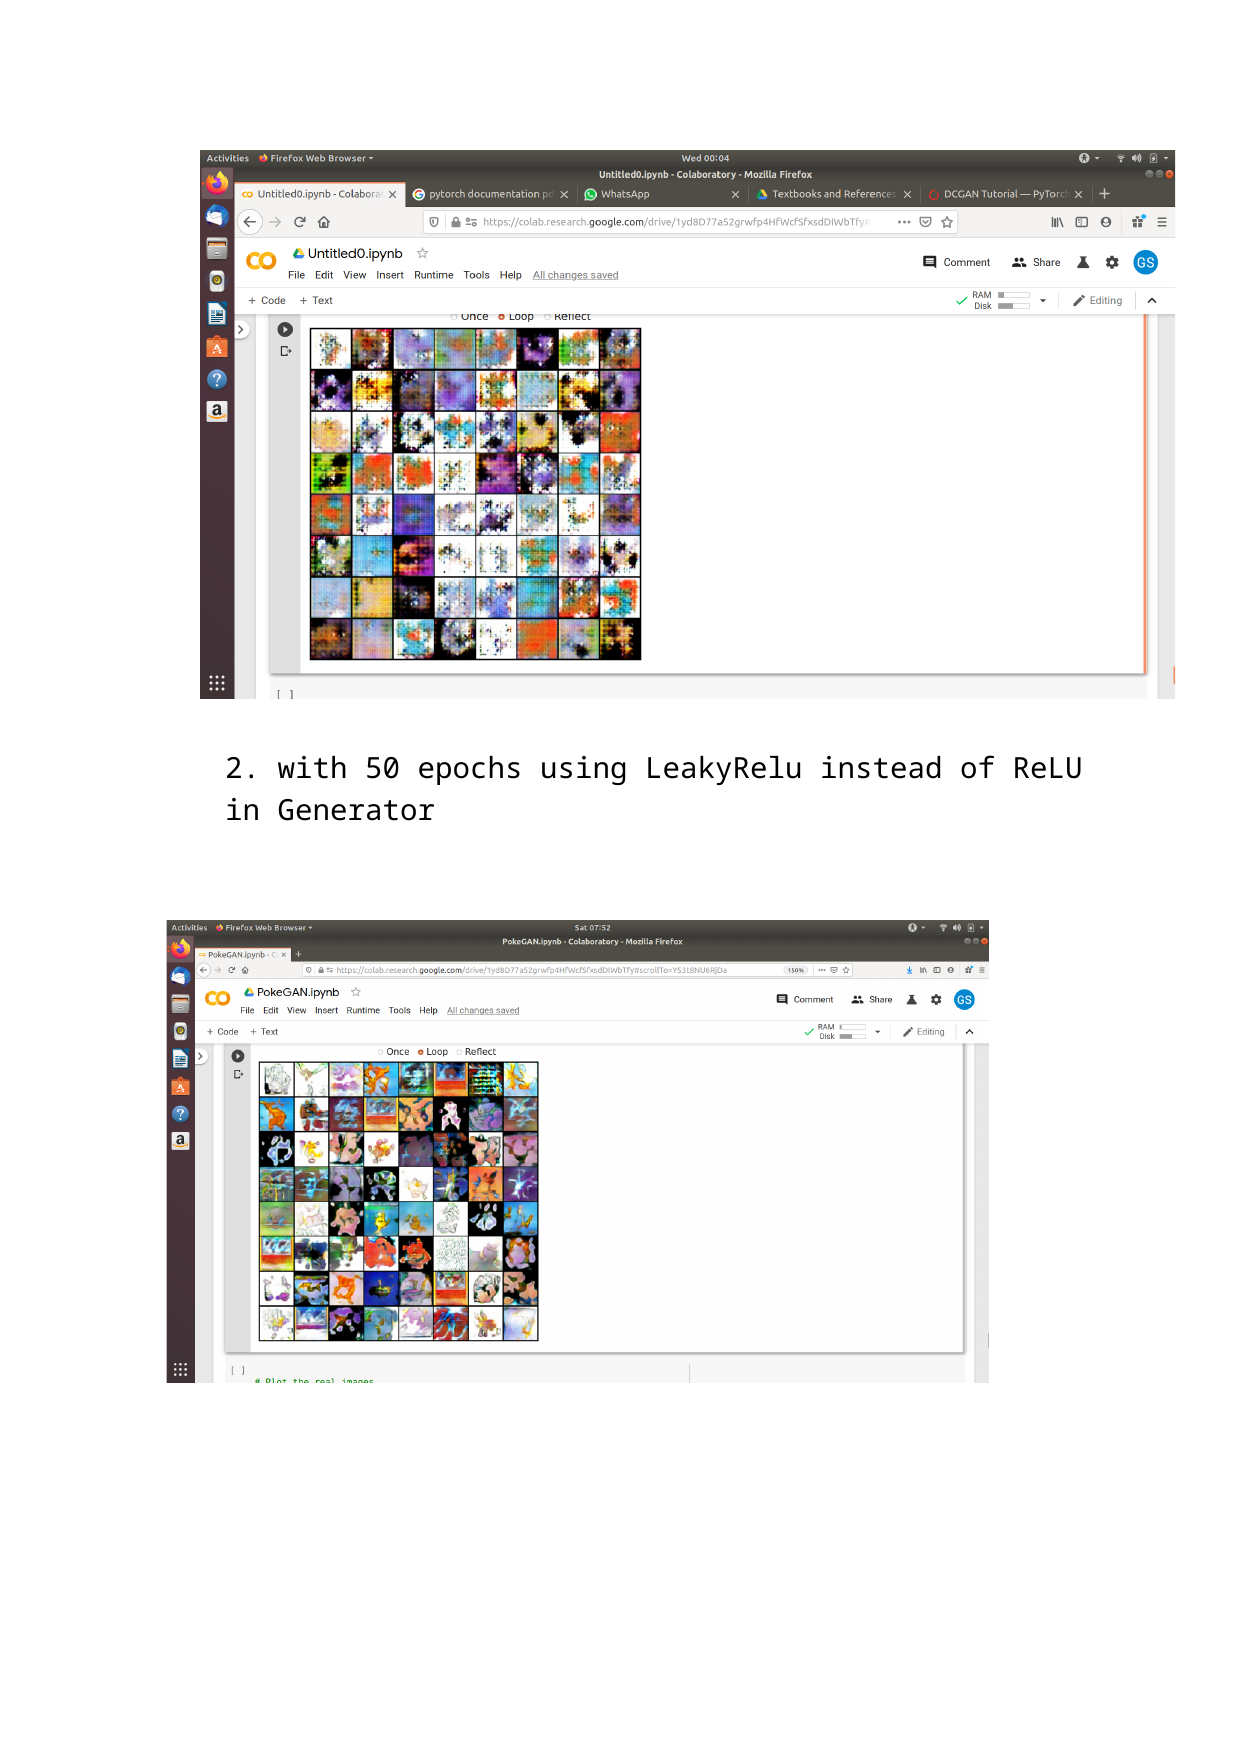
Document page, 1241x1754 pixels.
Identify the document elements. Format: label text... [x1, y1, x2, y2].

list 2. with 50 epochs using LeakyRelu instead of ReLU in Generator [225, 747, 1090, 829]
